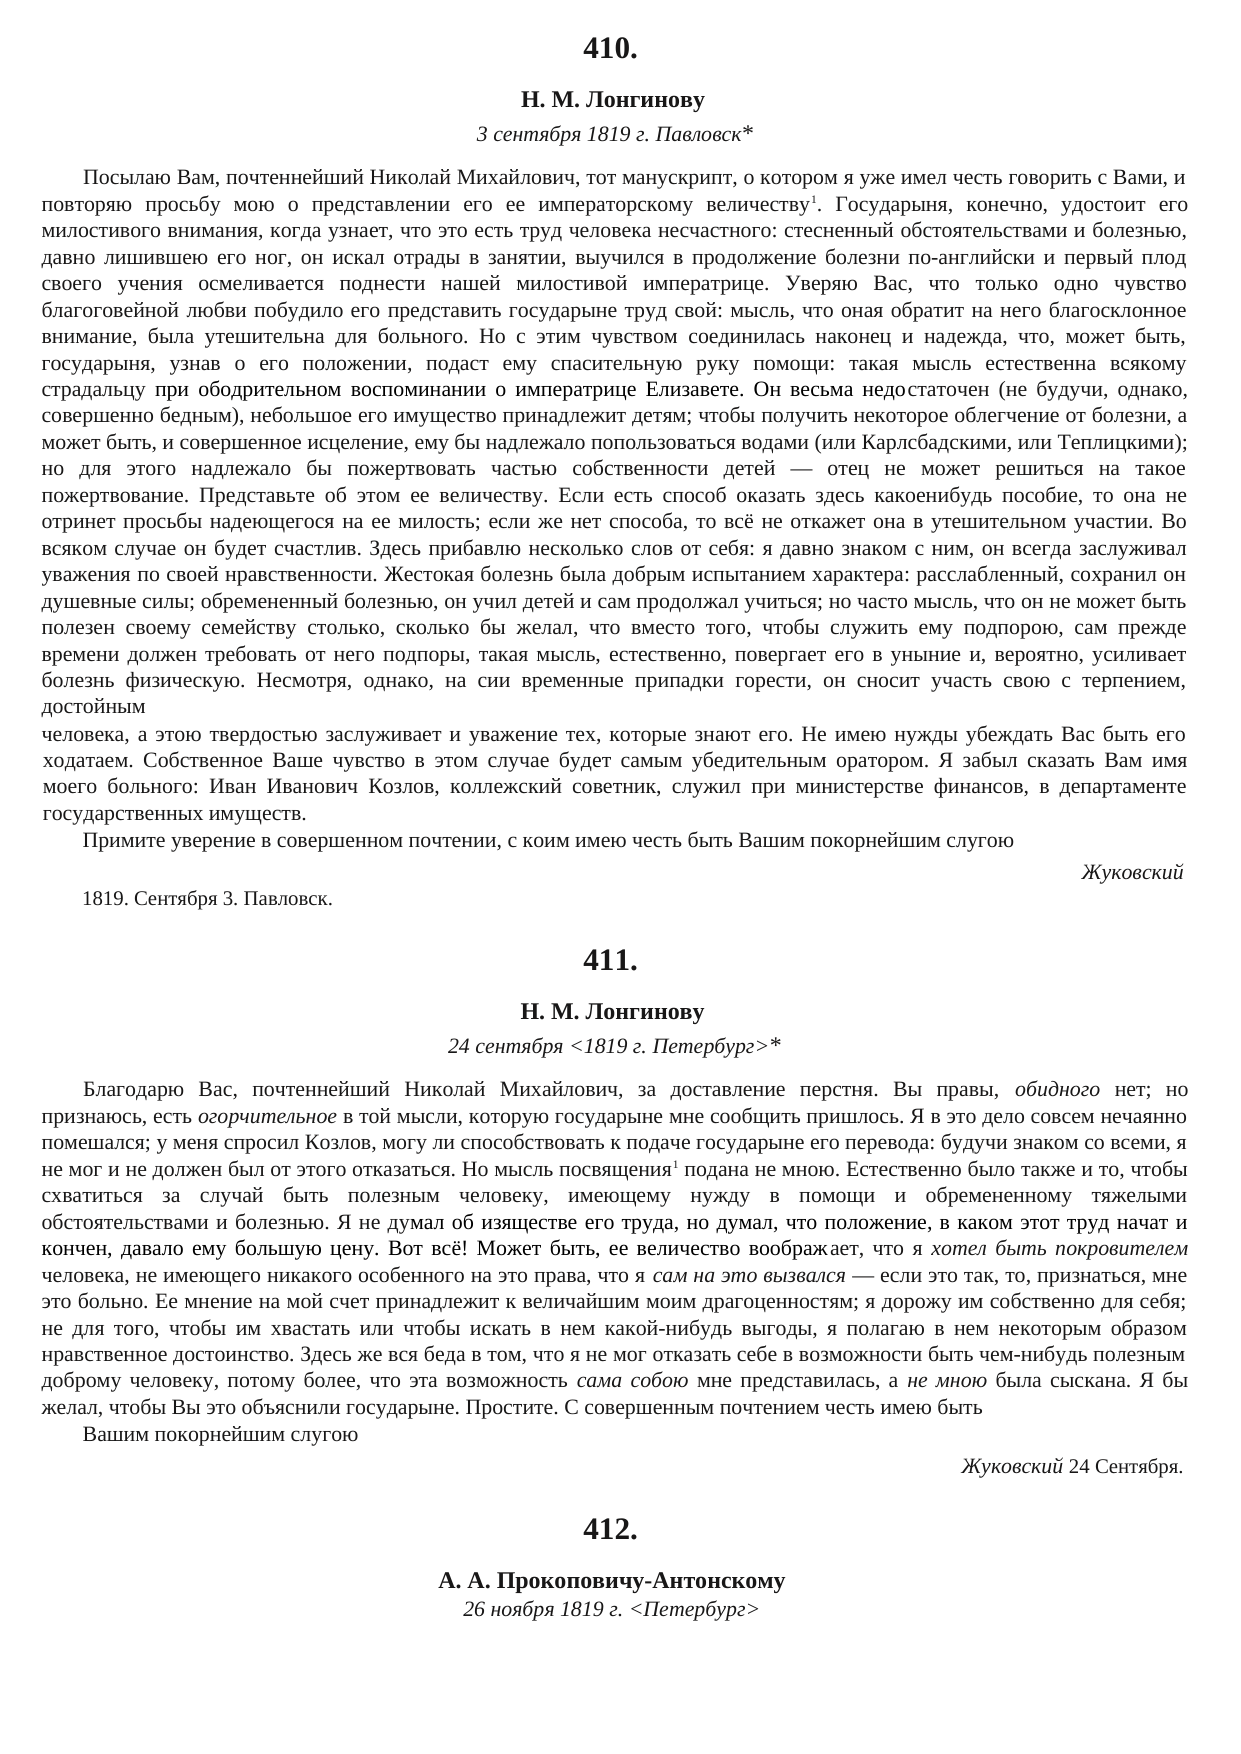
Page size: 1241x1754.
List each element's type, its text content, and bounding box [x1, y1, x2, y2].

text Жуковский 24 Сентября. [82, 1453, 1183, 1478]
text 3 сентября 1819 г. Павловск* [41, 119, 1189, 147]
text 1819. Сентября 3. Павловск. [82, 886, 1183, 910]
text 24 сентября <1819 г. Петербург>* [41, 1032, 1188, 1059]
text Благодарю Вас, почтеннейший Николай Михайлович, за доставление перстня. Вы правы, обидного нет; но признаюсь, есть огорчительное в той мысли, которую государыне мне сообщить пришлось. Я в это дело совсем нечаянно помешался; у меня спросил Козлов, могу ли способствовать к подаче государыне его перевода: будучи знаком со всеми, я не мог и не должен был от этого отказаться. Но мысль посвящения1 подана не мною. Естественно было также и то, чтобы схватиться за случай быть полезным человеку, имеющему нужду в помощи и обремененному тяжелыми обстоятельствами и болезнью. Я не думал об изяществе его труда, но думал, что положение, в каком этот труд начат и кончен, давало ему большую цену. Вот всё! Может быть, ее величество воображает, что я хотел быть покровителем человека, не имеющего никакого особенного на это права, что я сам на это вызвался — если это так, то, признаться, мне это больно. Ее мнение на мой счет принадлежит к величайшим моим драгоценностям; я дорожу им собственно для себя; не для того, чтобы им хвастать или чтобы искать в нем какой-нибудь выгоды, я полагаю в нем некоторым образом нравственное достоинство. Здесь же вся беда в том, что я не мог отказать себе в возможности быть чем-нибудь полезным доброму человеку, потому более, что эта возможность сама собою мне представилась, а не мною была сыскана. Я бы желал, чтобы Вы это объяснили государыне. Простите. С совершенным почтением честь имею быть [41, 1076, 1188, 1419]
subtitle 410. [40, 29, 1181, 65]
text Н. М. Лонгинову [41, 997, 1184, 1025]
text А. А. Прокоповичу-Антонскому [41, 1566, 1183, 1594]
text Примите уверение в совершенном почтении, с коим имею честь быть Вашим покорнейшим слугою [82, 827, 1188, 852]
subtitle 411. [40, 942, 1181, 977]
text Жуковский [82, 859, 1183, 884]
text 26 ноября 1819 г. <Петербург> [41, 1596, 1184, 1621]
text человека, а этою твердостью заслуживает и уважение тех, которые знают его. Не имею нужды убеждать Вас быть его ходатаем. Собственное Ваше чувство в этом случае будет самым убедительным оратором. Я забыл сказать Вам имя моего больного: Иван Иванович Козлов, коллежский советник, служил при министерстве финансов, в департаменте государственных имуществ. [41, 721, 1188, 825]
text Вашим покорнейшим слугою [82, 1421, 1188, 1446]
text Н. М. Лонгинову [41, 85, 1184, 113]
subtitle 412. [40, 1510, 1181, 1546]
text Посылаю Вам, почтеннейший Николай Михайлович, тот манускрипт, о котором я уже имел честь говорить с Вами, и повторяю просьбу мою о представлении его ее императорскому величеству1. Государыня, конечно, удостоит его милостивого внимания, когда узнает, что это есть труд человека несчастного: стесненный обстоятельствами и болезнью, давно лишившею его ног, он искал отрады в занятии, выучился в продолжение болезни по-английски и первый плод своего учения осмеливается поднести нашей милостивой императрице. Уверяю Вас, что только одно чувство благоговейной любви побудило его представить государыне труд свой: мысль, что оная обратит на него благосклонное внимание, была утешительна для больного. Но с этим чувством соединилась наконец и надежда, что, может быть, государыня, узнав о его положении, подаст ему спасительную руку помощи: такая мысль естественна всякому страдальцу при ободрительном воспоминании о императрице Елизавете. Он весьма недостаточен (не будучи, однако, совершенно бедным), небольшое его имущество принадлежит детям; чтобы получить некоторое облегчение от болезни, а может быть, и совершенное исцеление, ему бы надлежало попользоваться водами (или Карлсбадскими, или Теплицкими); но для этого надлежало бы пожертвовать частью собственности детей — отец не может решиться на такое пожертвование. Представьте об этом ее величеству. Если есть способ оказать здесь какоенибудь пособие, то она не отринет просьбы надеющегося на ее милость; если же нет способа, то всё не откажет она в утешительном участии. Во всяком случае он будет счастлив. Здесь прибавлю несколько слов от себя: я давно знаком с ним, он всегда заслуживал уважения по своей нравственности. Жестокая болезнь была добрым испытанием характера: расслабленный, сохранил он душевные силы; обремененный болезнью, он учил детей и сам продолжал учиться; но часто мысль, что он не может быть полезен своему семейству столько, сколько бы желал, что вместо того, чтобы служить ему подпорою, сам прежде времени должен требовать от него подпоры, такая мысль, естественно, повергает его в уныние и, вероятно, усиливает болезнь физическую. Несмотря, однако, на сии временные припадки горести, он сносит участь свою с терпением, достойным [41, 164, 1188, 719]
